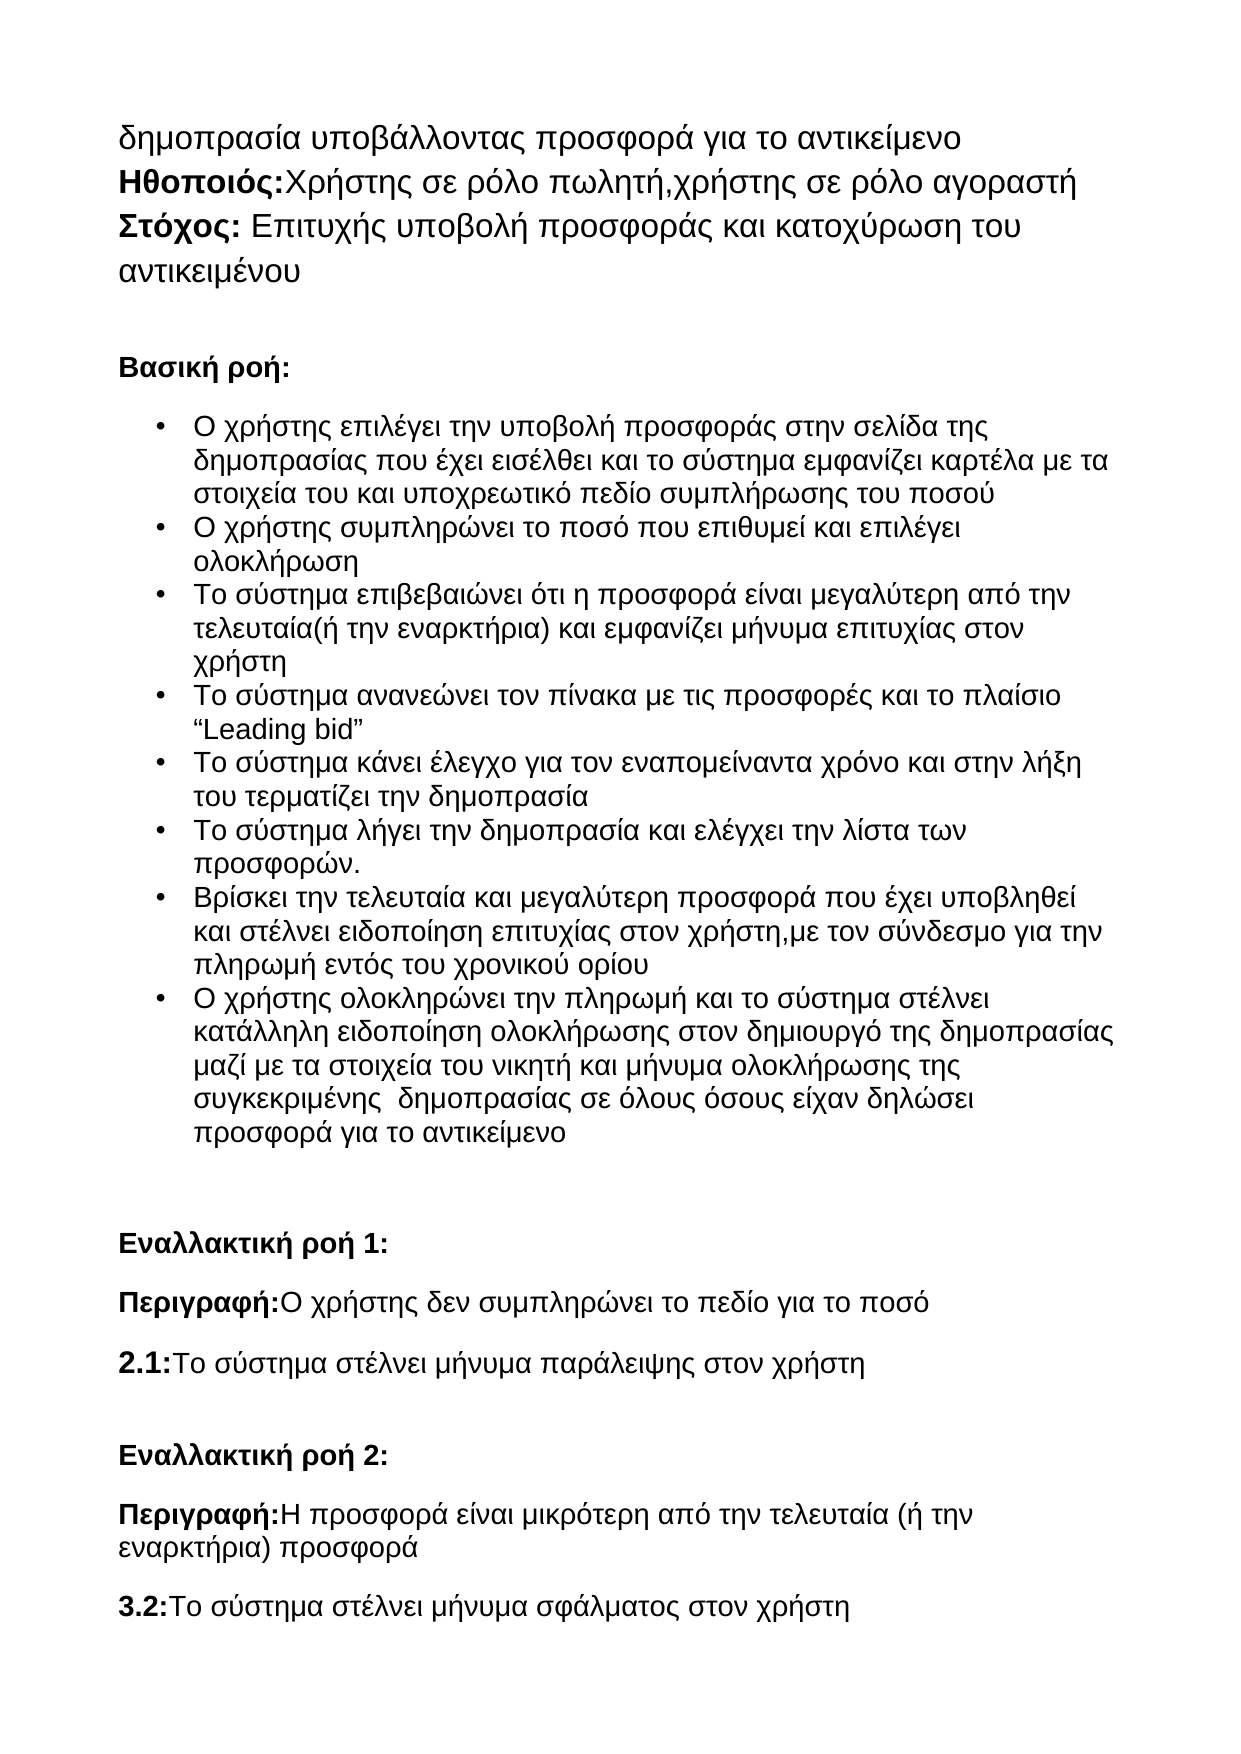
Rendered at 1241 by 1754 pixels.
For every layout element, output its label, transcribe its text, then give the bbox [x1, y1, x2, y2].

list Ο χρήστης επιλέγει την υποβολή προσφοράς στην σελίδα της δημοπρασίας που έχει εισέλθει και το σύστημα εμφανίζει καρτέλα με τα στοιχεία του και υποχρεωτικό πεδίο συμπλήρωσης του ποσού [156, 409, 1122, 510]
text Βασική ροή: [118, 350, 1122, 384]
text Ηθοποιός:Χρήστης σε ρόλο πωλητή,χρήστης σε ρόλο αγοραστή [118, 162, 1122, 201]
list Βρίσκει την τελευταία και μεγαλύτερη προσφορά που έχει υποβληθεί και στέλνει ειδοποίηση επιτυχίας στον χρήστη,με τον σύνδεσμο για την πληρωμή εντός του χρονικού ορίου [156, 880, 1122, 981]
list Ο χρήστης συμπληρώνει το ποσό που επιθυμεί και επιλέγει ολοκλήρωση [156, 510, 1122, 577]
text Στόχος: Επιτυχής υποβολή προσφοράς και κατοχύρωση του αντικειμένου [118, 206, 1122, 321]
text Περιγραφή:Η προσφορά είναι μικρότερη από την τελευταία (ή την εναρκτήρια) προσφορά [118, 1497, 1122, 1564]
text Εναλλακτική ροή 2: [118, 1404, 1122, 1472]
list Το σύστημα λήγει την δημοπρασία και ελέγχει την λίστα των προσφορών. [156, 812, 1122, 880]
text Περιγραφή:Ο χρήστης δεν συμπληρώνει το πεδίο για το ποσό [118, 1285, 1122, 1319]
text 3.2:Το σύστημα στέλνει μήνυμα σφάλματος στον χρήστη [118, 1589, 1122, 1622]
list Το σύστημα ανανεώνει τον πίνακα με τις προσφορές και το πλαίσιο “Leading bid” [156, 678, 1122, 745]
list Ο χρήστης ολοκληρώνει την πληρωμή και το σύστημα στέλνει κατάλληλη ειδοποίηση ολοκλήρωσης στον δημιουργό της δημοπρασίας μαζί με τα στοιχεία του νικητή και μήνυμα ολοκλήρωσης της συγκεκριμένης δημοπρασίας σε όλους όσους είχαν δηλώσει προσφορά για το αντικείμενο [156, 981, 1122, 1148]
list Το σύστημα κάνει έλεγχο για τον εναπομείναντα χρόνο και στην λήξη του τερματίζει την δημοπρασία [156, 745, 1122, 812]
text δημοπρασία υποβάλλοντας προσφορά για το αντικείμενο [118, 118, 1122, 157]
list Το σύστημα επιβεβαιώνει ότι η προσφορά είναι μεγαλύτερη από την τελευταία(ή την εναρκτήρια) και εμφανίζει μήνυμα επιτυχίας στον χρήστη [156, 577, 1122, 678]
text 2.1:Το σύστημα στέλνει μήνυμα παράλειψης στον χρήστη [118, 1344, 1122, 1379]
text Εναλλακτική ροή 1: [118, 1227, 1122, 1260]
